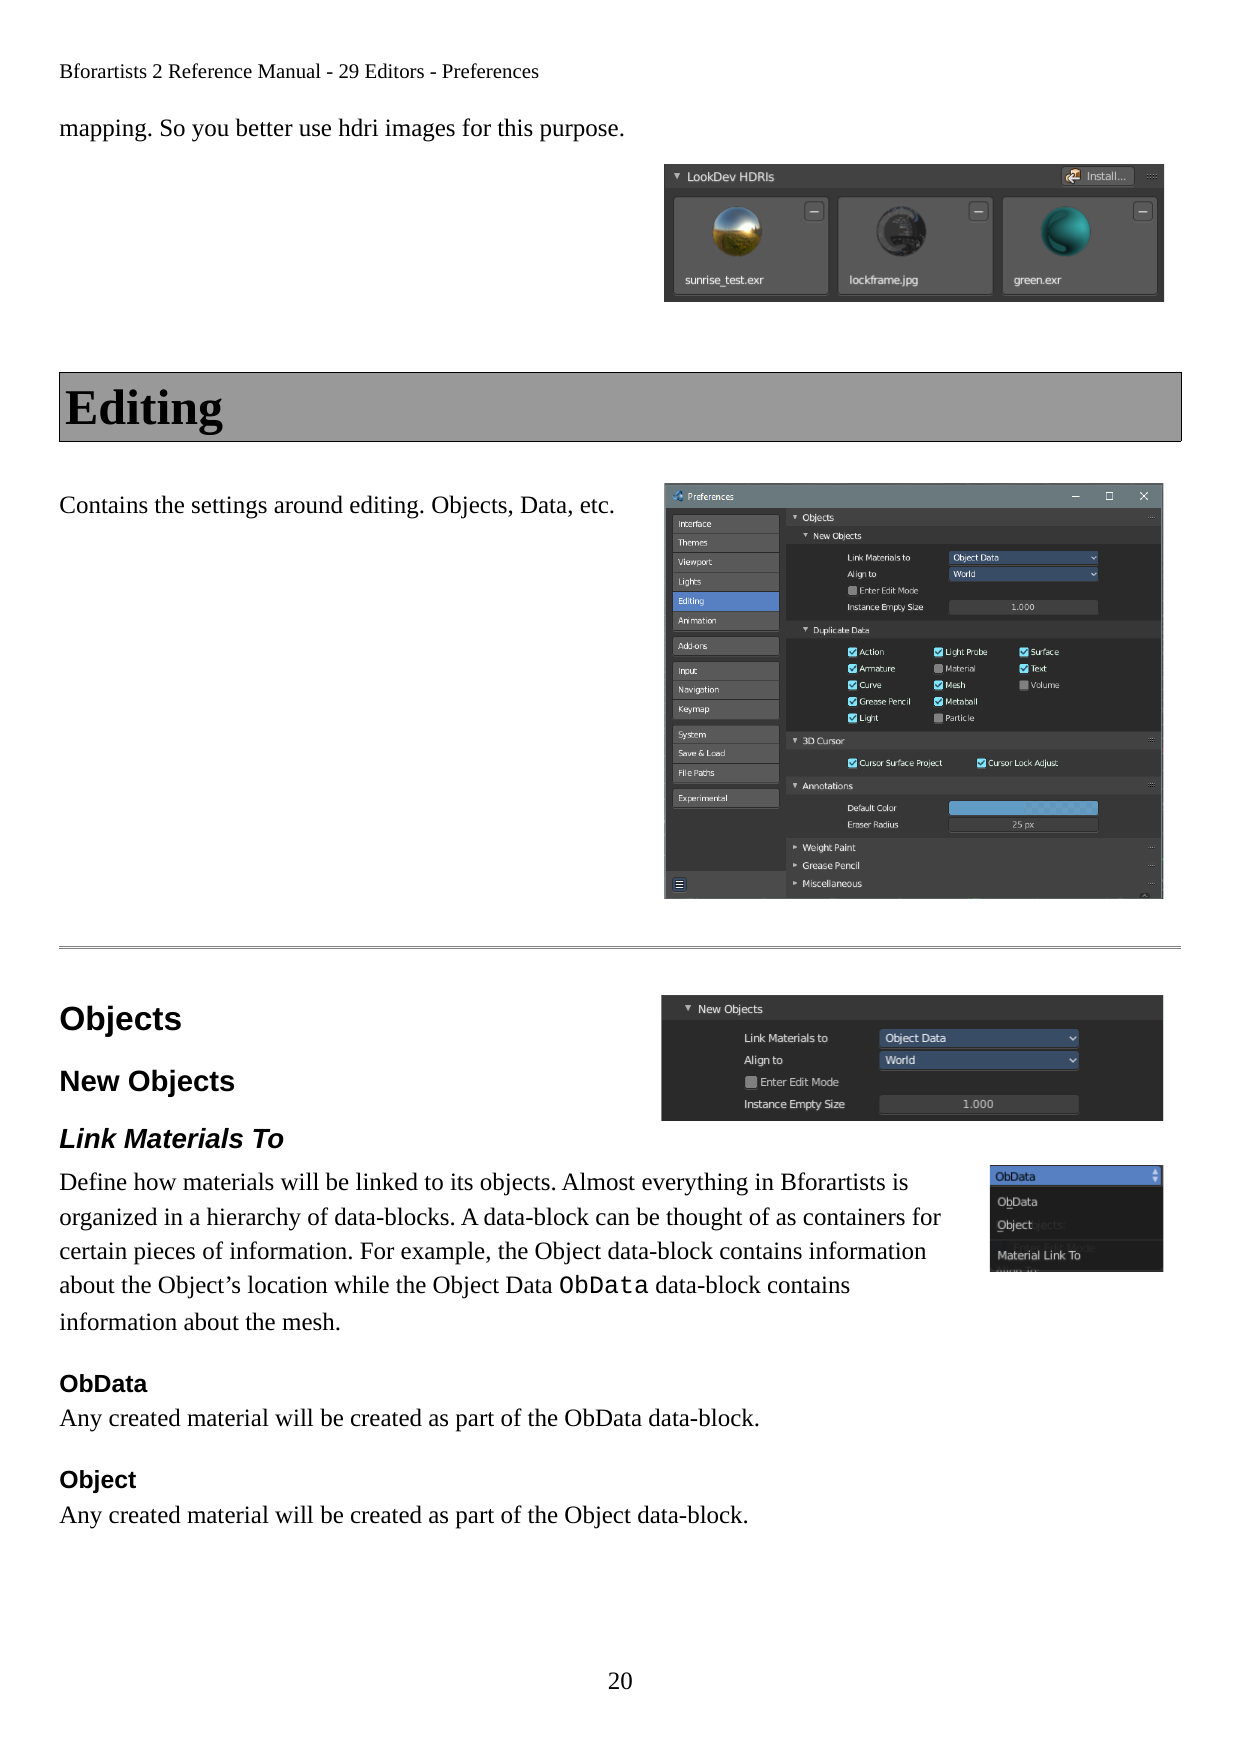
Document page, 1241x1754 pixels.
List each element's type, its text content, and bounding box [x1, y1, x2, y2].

subtitle [1164, 1064, 1181, 1098]
subtitle Link Materials To [59, 1123, 1181, 1155]
subtitle ObData [59, 1369, 1181, 1397]
text mapping. So you better use hdri images for this purpose. [59, 113, 1181, 141]
subtitle Objects [59, 998, 661, 1037]
picture [661, 995, 1164, 1121]
picture [989, 1165, 1164, 1272]
text Contains the settings around editing. Objects, Data, etc. [59, 490, 664, 518]
subtitle New Objects [59, 1064, 661, 1098]
text Define how materials will be linked to its objects. Almost everything in Bforartists is organized in a hierarchy of data-blocks. A data-block can be thought of as containers for certain pieces of information. For example, the Object data-block contains information about the Object’s location while the Object Data ObData data-block contains information about the mesh. [59, 1167, 1181, 1336]
subtitle [1164, 998, 1181, 1037]
picture [664, 164, 1165, 302]
subtitle Object [59, 1465, 1181, 1494]
picture [664, 483, 1164, 899]
text Any created material will be created as part of the Object data-block. [59, 1500, 1181, 1529]
table_header Editing [60, 373, 1181, 441]
text Any created material will be created as part of the ObData data-block. [59, 1403, 1181, 1432]
